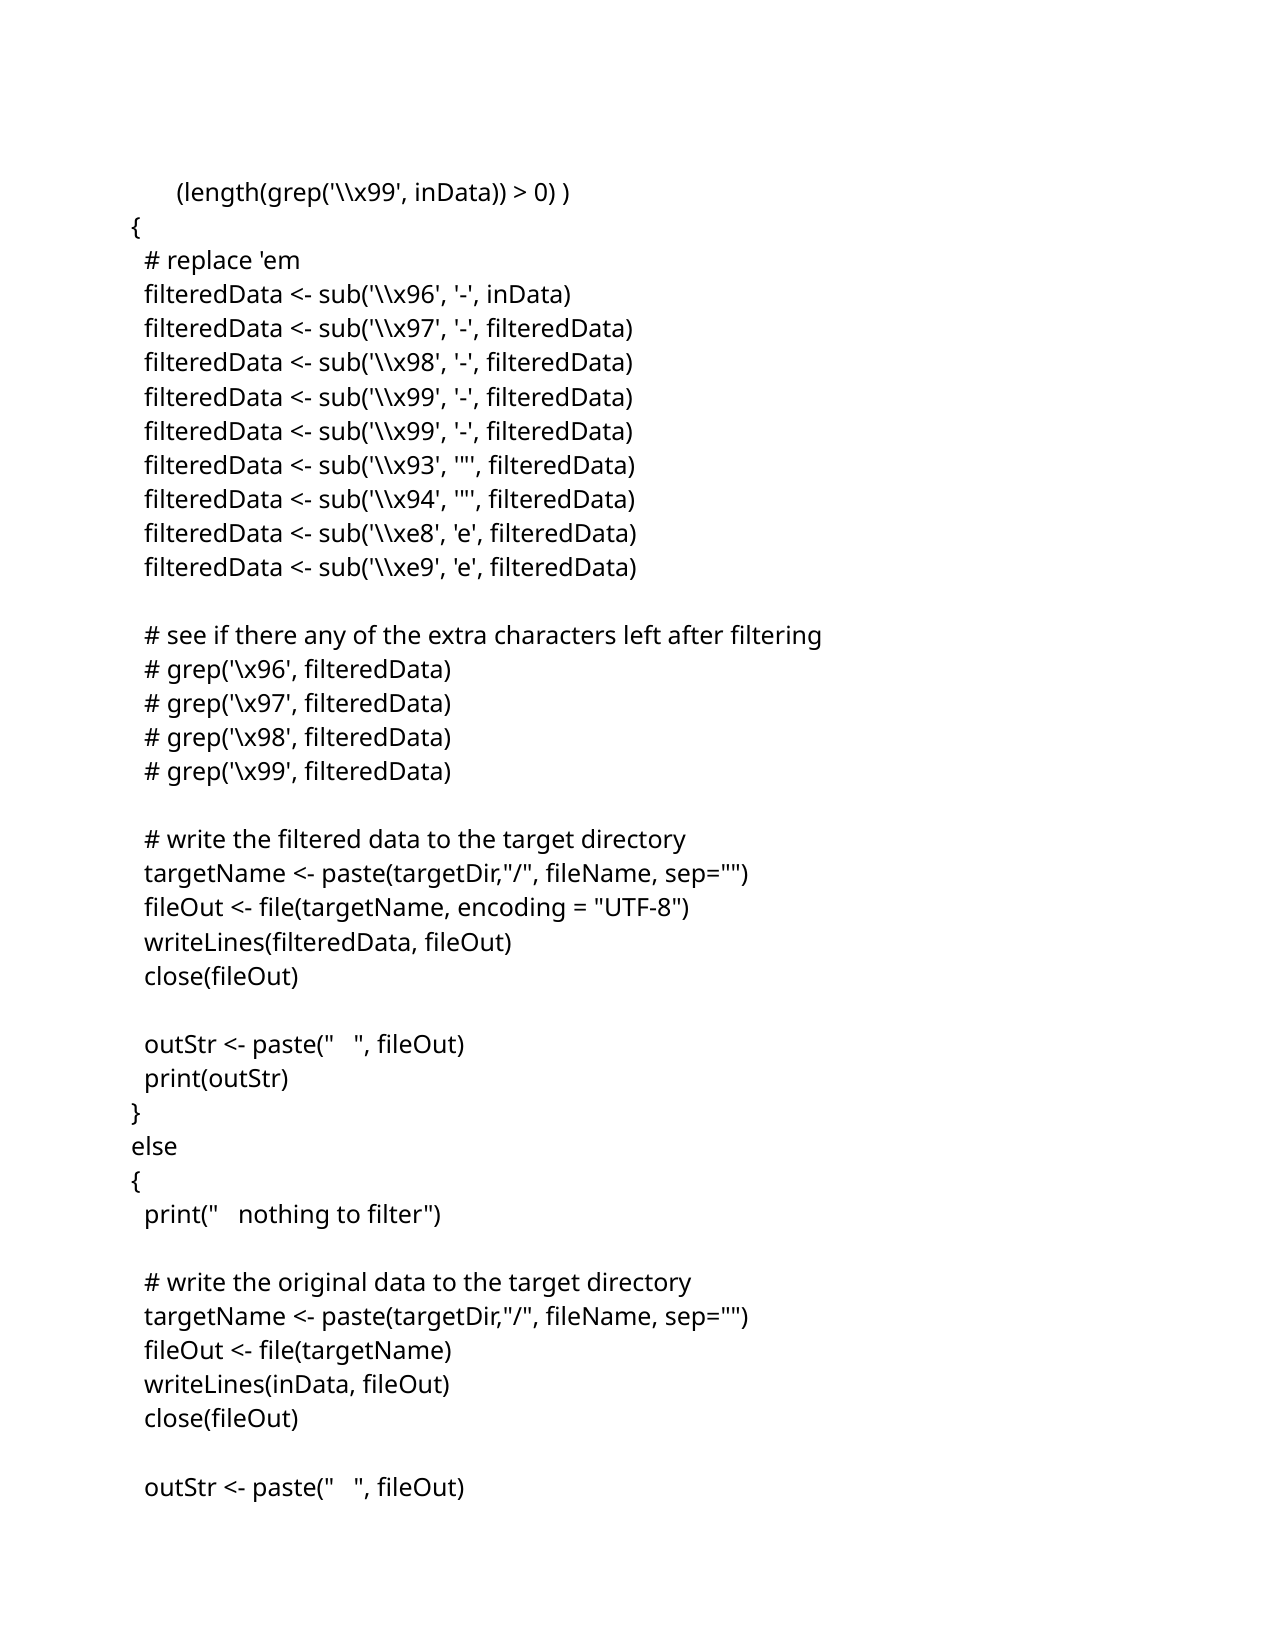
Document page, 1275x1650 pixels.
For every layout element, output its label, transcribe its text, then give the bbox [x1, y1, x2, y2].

text filteredData <- sub('\\xe8', 'e', filteredData) [118, 515, 1215, 549]
text filteredData <- sub('\\x97', '-', filteredData) [118, 311, 1215, 345]
text close(fileOut) [118, 1401, 1215, 1435]
text else [118, 1128, 1215, 1163]
text filteredData <- sub('\\x93', '"', filteredData) [118, 447, 1215, 481]
text filteredData <- sub('\\x99', '-', filteredData) [118, 413, 1215, 447]
text filteredData <- sub('\\x94', '"', filteredData) [118, 481, 1215, 515]
text writeLines(filteredData, fileOut) [118, 924, 1215, 958]
text targetName <- paste(targetDir,"/", fileName, sep="") [118, 1299, 1215, 1333]
text # write the filtered data to the target directory [118, 822, 1215, 856]
text filteredData <- sub('\\x96', '-', inData) [118, 277, 1215, 311]
text # grep('\x99', filteredData) [118, 754, 1215, 788]
text # see if there any of the extra characters left after filtering [118, 618, 1215, 652]
text # write the original data to the target directory [118, 1265, 1215, 1299]
text outStr <- paste(" ", fileOut) [118, 1469, 1215, 1503]
text outStr <- paste(" ", fileOut) [118, 1026, 1215, 1060]
text # grep('\x98', filteredData) [118, 720, 1215, 754]
text targetName <- paste(targetDir,"/", fileName, sep="") [118, 856, 1215, 890]
text writeLines(inData, fileOut) [118, 1367, 1215, 1401]
text filteredData <- sub('\\xe9', 'e', filteredData) [118, 549, 1215, 583]
text print(outStr) [118, 1060, 1215, 1094]
text (length(grep('\\x99', inData)) > 0) ) [118, 175, 1215, 209]
text close(fileOut) [118, 958, 1215, 992]
text # replace 'em [118, 243, 1215, 277]
text { [118, 1163, 1215, 1197]
text { [118, 209, 1215, 243]
text print(" nothing to filter") [118, 1197, 1215, 1231]
text # grep('\x96', filteredData) [118, 652, 1215, 686]
text fileOut <- file(targetName, encoding = "UTF-8") [118, 890, 1215, 924]
text # grep('\x97', filteredData) [118, 686, 1215, 720]
text filteredData <- sub('\\x99', '-', filteredData) [118, 379, 1215, 413]
text } [118, 1094, 1215, 1128]
text fileOut <- file(targetName) [118, 1333, 1215, 1367]
text filteredData <- sub('\\x98', '-', filteredData) [118, 345, 1215, 379]
